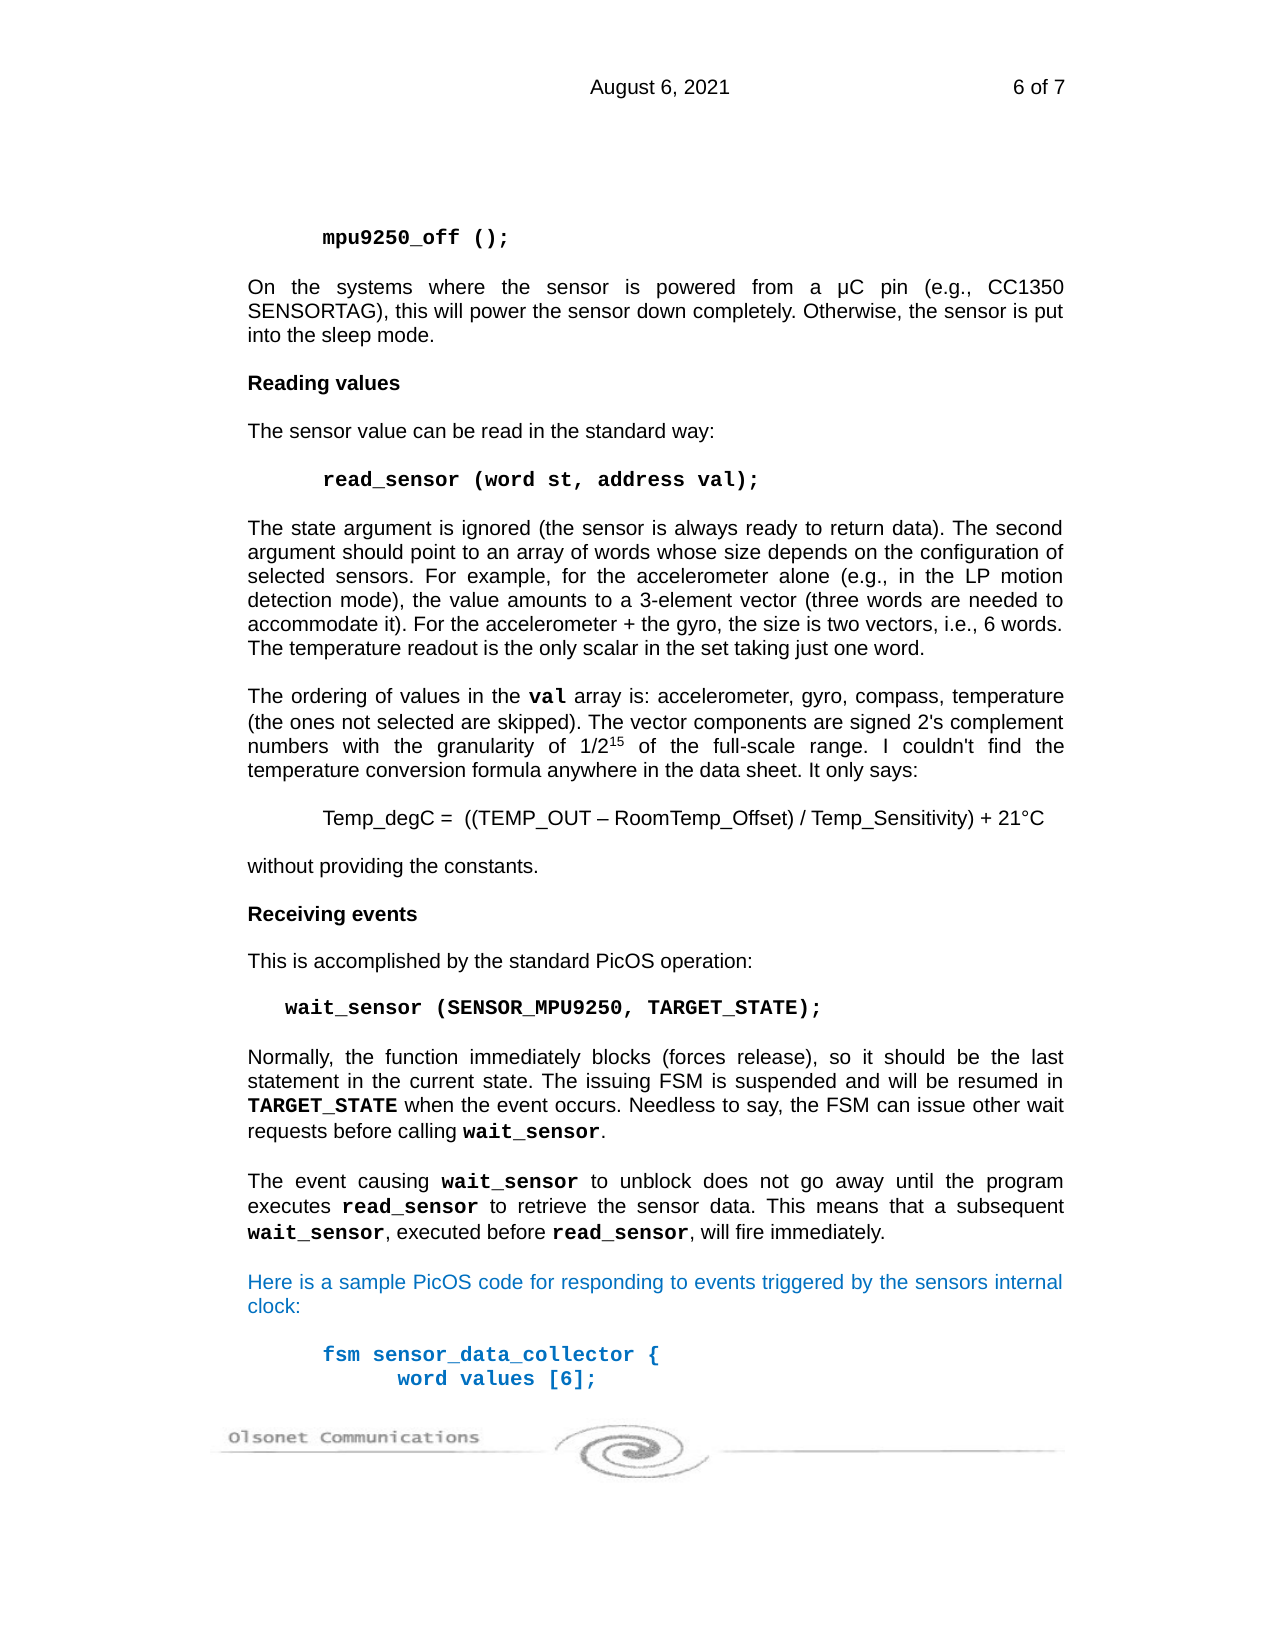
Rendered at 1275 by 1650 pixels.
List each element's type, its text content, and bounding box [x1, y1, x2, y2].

text Temp_degC = ((TEMP_OUT – RoomTemp_Offset) / Temp_Sensitivity) + 21°C [247, 806, 1065, 829]
text Normally, the function immediately blocks (forces release), so it should be the last statement in the current state. The issuing FSM is suspended and will be resumed in TARGET_STATE when the event occurs. Needless to say, the FSM can issue other wait requests before calling wait_sensor. [247, 1045, 1065, 1144]
subtitle Receiving events [247, 901, 1065, 925]
text Here is a sample PicOS code for responding to events triggered by the sensors internal clock: [247, 1270, 1065, 1318]
text wait_sensor (SENSOR_MPU9250, TARGET_STATE); [285, 997, 1065, 1021]
text On the systems where the sensor is powered from a μC pin (e.g., CC1350 SENSORTAG), this will power the sensor down completely. Otherwise, the sensor is put into the sleep mode. [247, 275, 1065, 347]
text The sensor value can be read in the standard way: [247, 418, 1065, 442]
text The ordering of values in the val array is: accelerometer, gyro, compass, temperature (the ones not selected are skipped). The vector components are signed 2's complement numbers with the granularity of 1/215 of the full-scale range. I couldn't find the temperature conversion formula anywhere in the data sheet. It only says: [247, 684, 1065, 782]
text mpu9250_off (); [247, 225, 1065, 251]
text The state argument is ignored (the sensor is always ready to return data). The second argument should point to an array of words whose size depends on the configuration of selected sensors. For example, for the accelerometer alone (e.g., in the LP motion detection mode), the value amounts to a 3-element vector (three words are needed to accommodate it). For the accelerometer + the gyro, the size is two vectors, i.e., 6 words. The temperature readout is the only scalar in the set taking just one word. [247, 516, 1065, 660]
text The event causing wait_sensor to unblock does not go away until the program executes read_sensor to retrieve the sensor data. This means that a subsequent wait_sensor, executed before read_sensor, will fire immediately. [247, 1168, 1065, 1246]
text This is accomplished by the standard PicOS operation: [247, 949, 1065, 973]
text word values [6]; [247, 1368, 1065, 1391]
text fsm sensor_data_collector { [247, 1342, 1065, 1368]
text read_sensor (word st, address val); [247, 466, 1065, 492]
text without providing the constants. [247, 853, 1065, 877]
subtitle Reading values [247, 371, 1065, 394]
